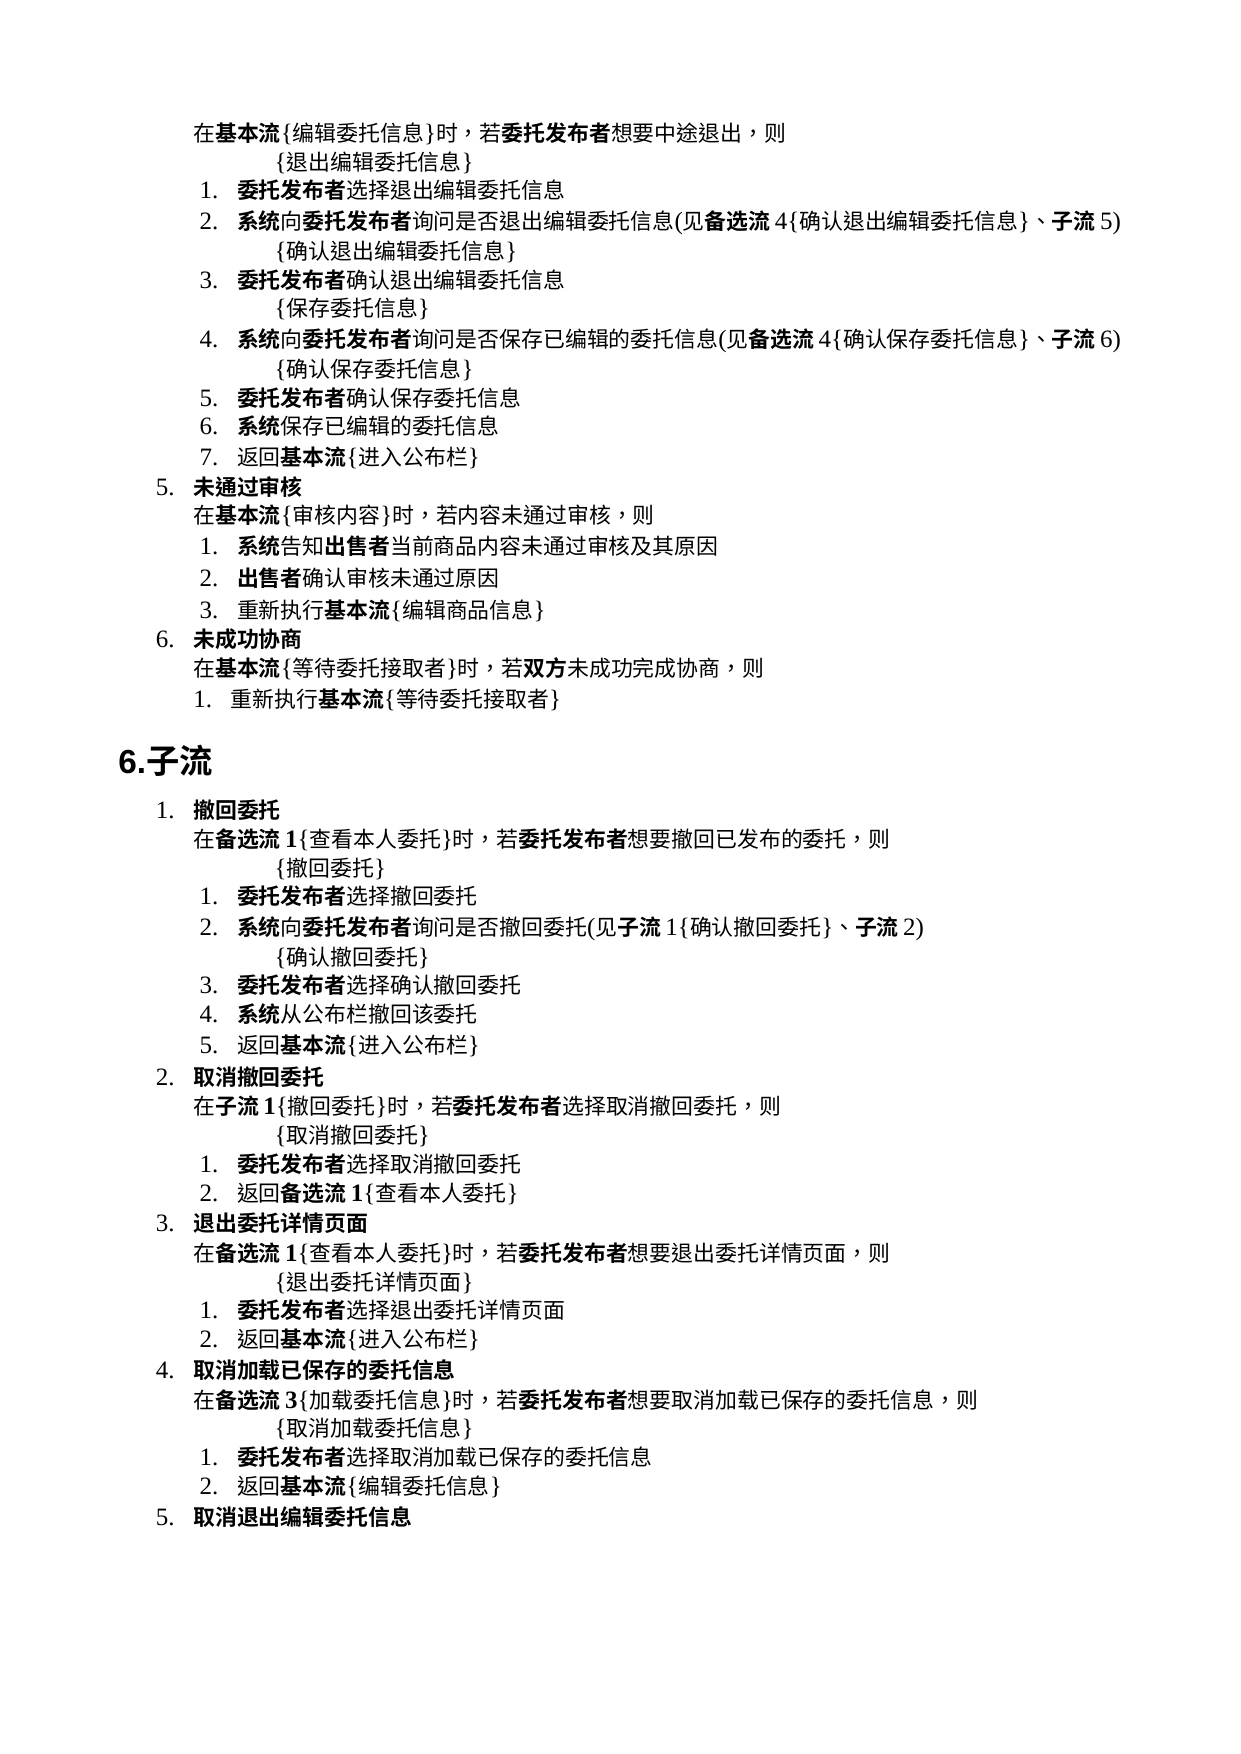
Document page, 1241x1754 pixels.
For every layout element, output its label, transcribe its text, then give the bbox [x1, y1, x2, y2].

list 在备选流3{加载委托信息}时，若委托发布者想要取消加载已保存的委托信息，则 [156, 1385, 1122, 1413]
list 撤回委托 [156, 795, 1122, 824]
list 返回备选流1{查看本人委托} [199, 1178, 1122, 1206]
list 委托发布者确认保存委托信息 [199, 383, 1122, 411]
list 在备选流1{查看本人委托}时，若委托发布者想要退出委托详情页面，则 [156, 1238, 1122, 1267]
list 委托发布者选择取消加载已保存的委托信息 [199, 1442, 1122, 1471]
list {退出委托详情页面} [237, 1267, 1122, 1296]
list 系统向委托发布者询问是否撤回委托(见子流1{确认撤回委托}、子流2) [199, 910, 1122, 942]
list 返回基本流{进入公布栏} [199, 440, 1122, 472]
list 取消撤回委托 [156, 1060, 1122, 1091]
list 在基本流{等待委托接取者}时，若双方未成功完成协商，则 [156, 653, 1122, 682]
list {确认保存委托信息} [237, 354, 1122, 383]
list {退出编辑委托信息} [237, 147, 1122, 176]
list {取消加载委托信息} [237, 1413, 1122, 1442]
list 返回基本流{进入公布栏} [199, 1324, 1122, 1353]
list {确认撤回委托} [237, 942, 1122, 971]
list {保存委托信息} [237, 293, 1122, 322]
list 未成功协商 [156, 624, 1122, 653]
list 重新执行基本流{编辑商品信息} [199, 593, 1122, 624]
list 系统告知出售者当前商品内容未通过审核及其原因 [199, 529, 1122, 561]
list {取消撤回委托} [237, 1120, 1122, 1149]
list 在基本流{审核内容}时，若内容未通过审核，则 [156, 501, 1122, 529]
list 委托发布者选择确认撤回委托 [199, 971, 1122, 999]
list 在基本流{编辑委托信息}时，若委托发布者想要中途退出，则 [156, 118, 1122, 147]
list 退出委托详情页面 [156, 1206, 1122, 1238]
list {撤回委托} [237, 853, 1122, 881]
list {确认退出编辑委托信息} [237, 236, 1122, 265]
list 委托发布者确认退出编辑委托信息 [199, 265, 1122, 293]
list 委托发布者选择退出编辑委托信息 [199, 176, 1122, 204]
list 在子流1{撤回委托}时，若委托发布者选择取消撤回委托，则 [156, 1091, 1122, 1120]
list 委托发布者选择撤回委托 [199, 881, 1122, 910]
list 返回基本流{编辑委托信息} [199, 1471, 1122, 1500]
list 系统保存已编辑的委托信息 [199, 411, 1122, 440]
list 系统从公布栏撤回该委托 [199, 999, 1122, 1028]
list 系统向委托发布者询问是否保存已编辑的委托信息(见备选流4{确认保存委托信息}、子流6) [199, 322, 1122, 354]
subtitle 6.子流 [118, 734, 1122, 783]
list 返回基本流{进入公布栏} [199, 1028, 1122, 1060]
list 未通过审核 [156, 472, 1122, 501]
list 重新执行基本流{等待委托接取者} [193, 682, 1122, 713]
list 在备选流1{查看本人委托}时，若委托发布者想要撤回已发布的委托，则 [156, 824, 1122, 853]
list 出售者确认审核未通过原因 [199, 561, 1122, 593]
list 委托发布者选择退出委托详情页面 [199, 1296, 1122, 1324]
list 委托发布者选择取消撤回委托 [199, 1149, 1122, 1178]
list 取消加载已保存的委托信息 [156, 1353, 1122, 1385]
list 取消退出编辑委托信息 [156, 1500, 1122, 1531]
list 系统向委托发布者询问是否退出编辑委托信息(见备选流4{确认退出编辑委托信息}、子流5) [199, 204, 1122, 236]
